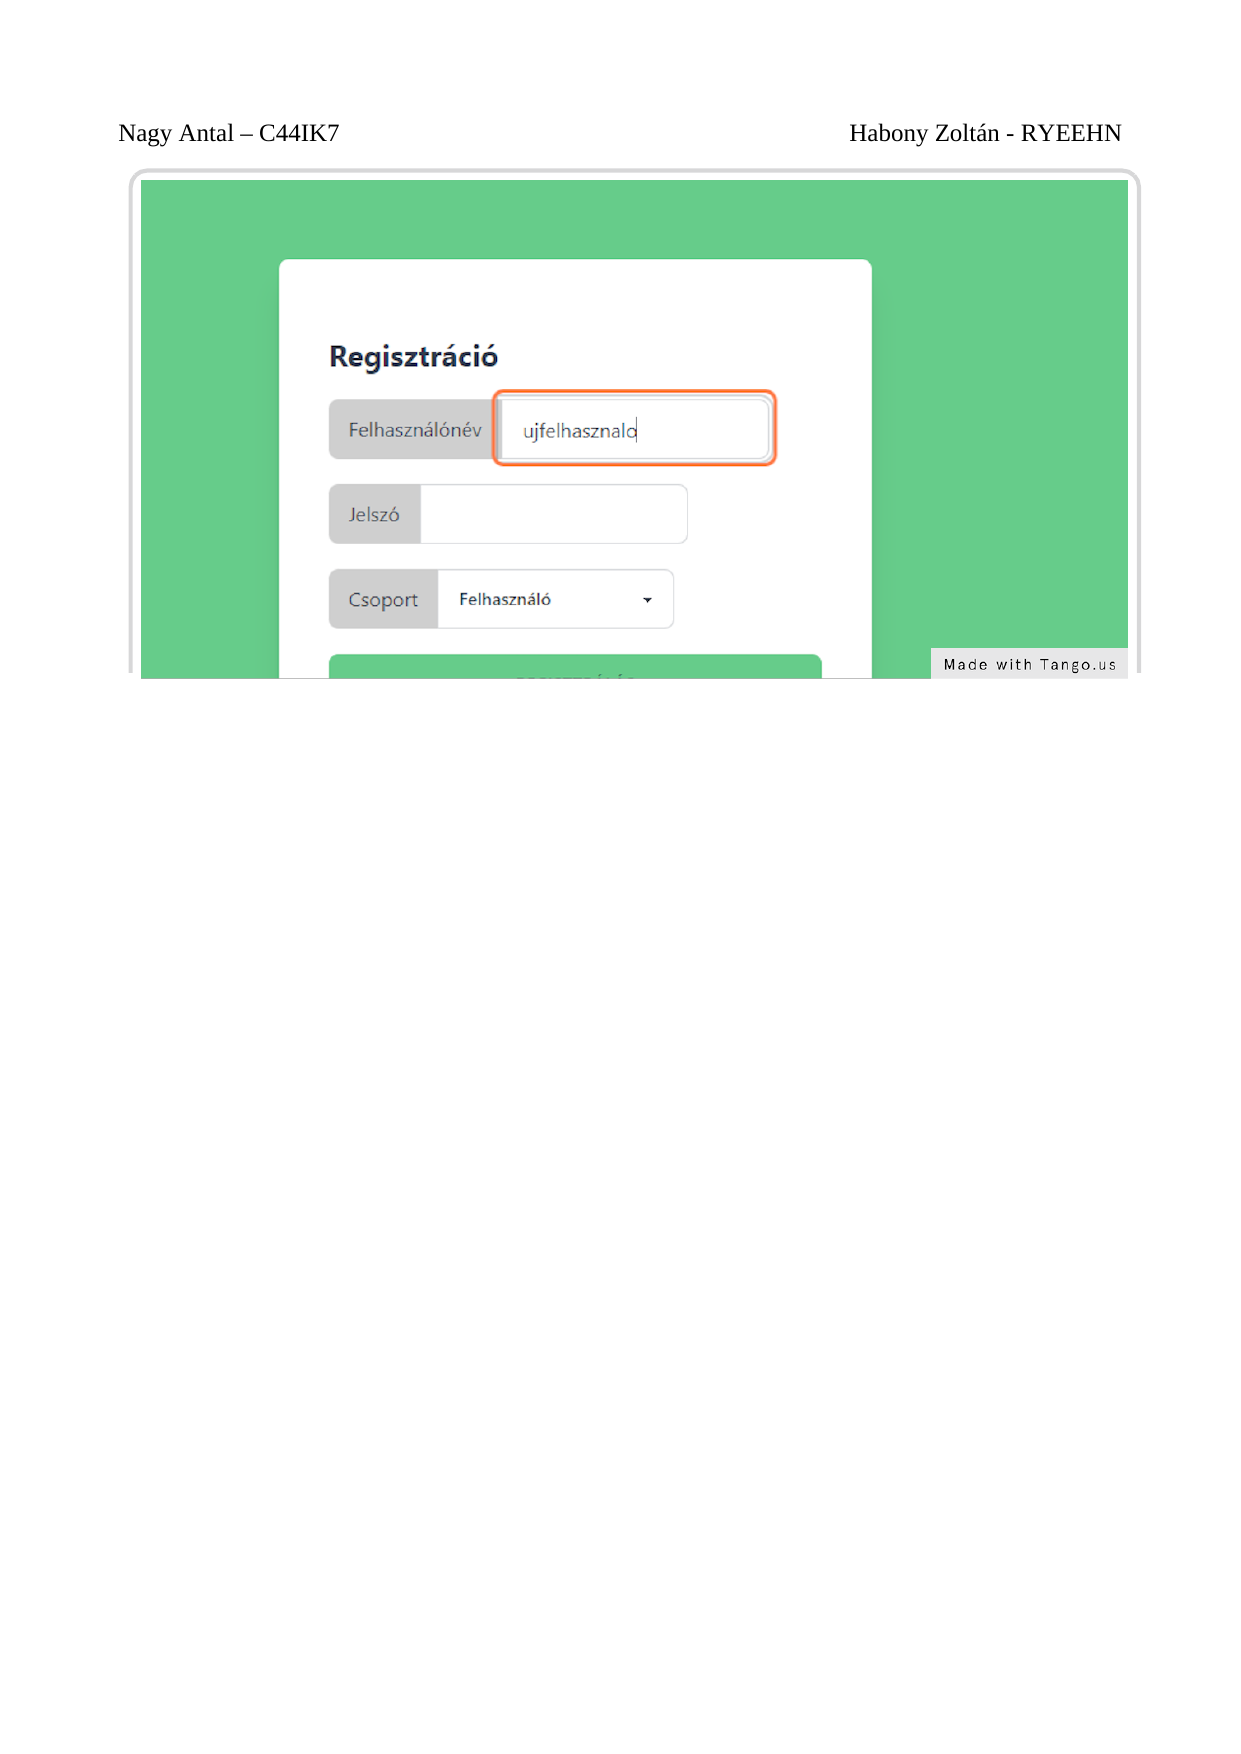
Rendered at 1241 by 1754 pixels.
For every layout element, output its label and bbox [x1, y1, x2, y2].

picture [141, 180, 1128, 679]
